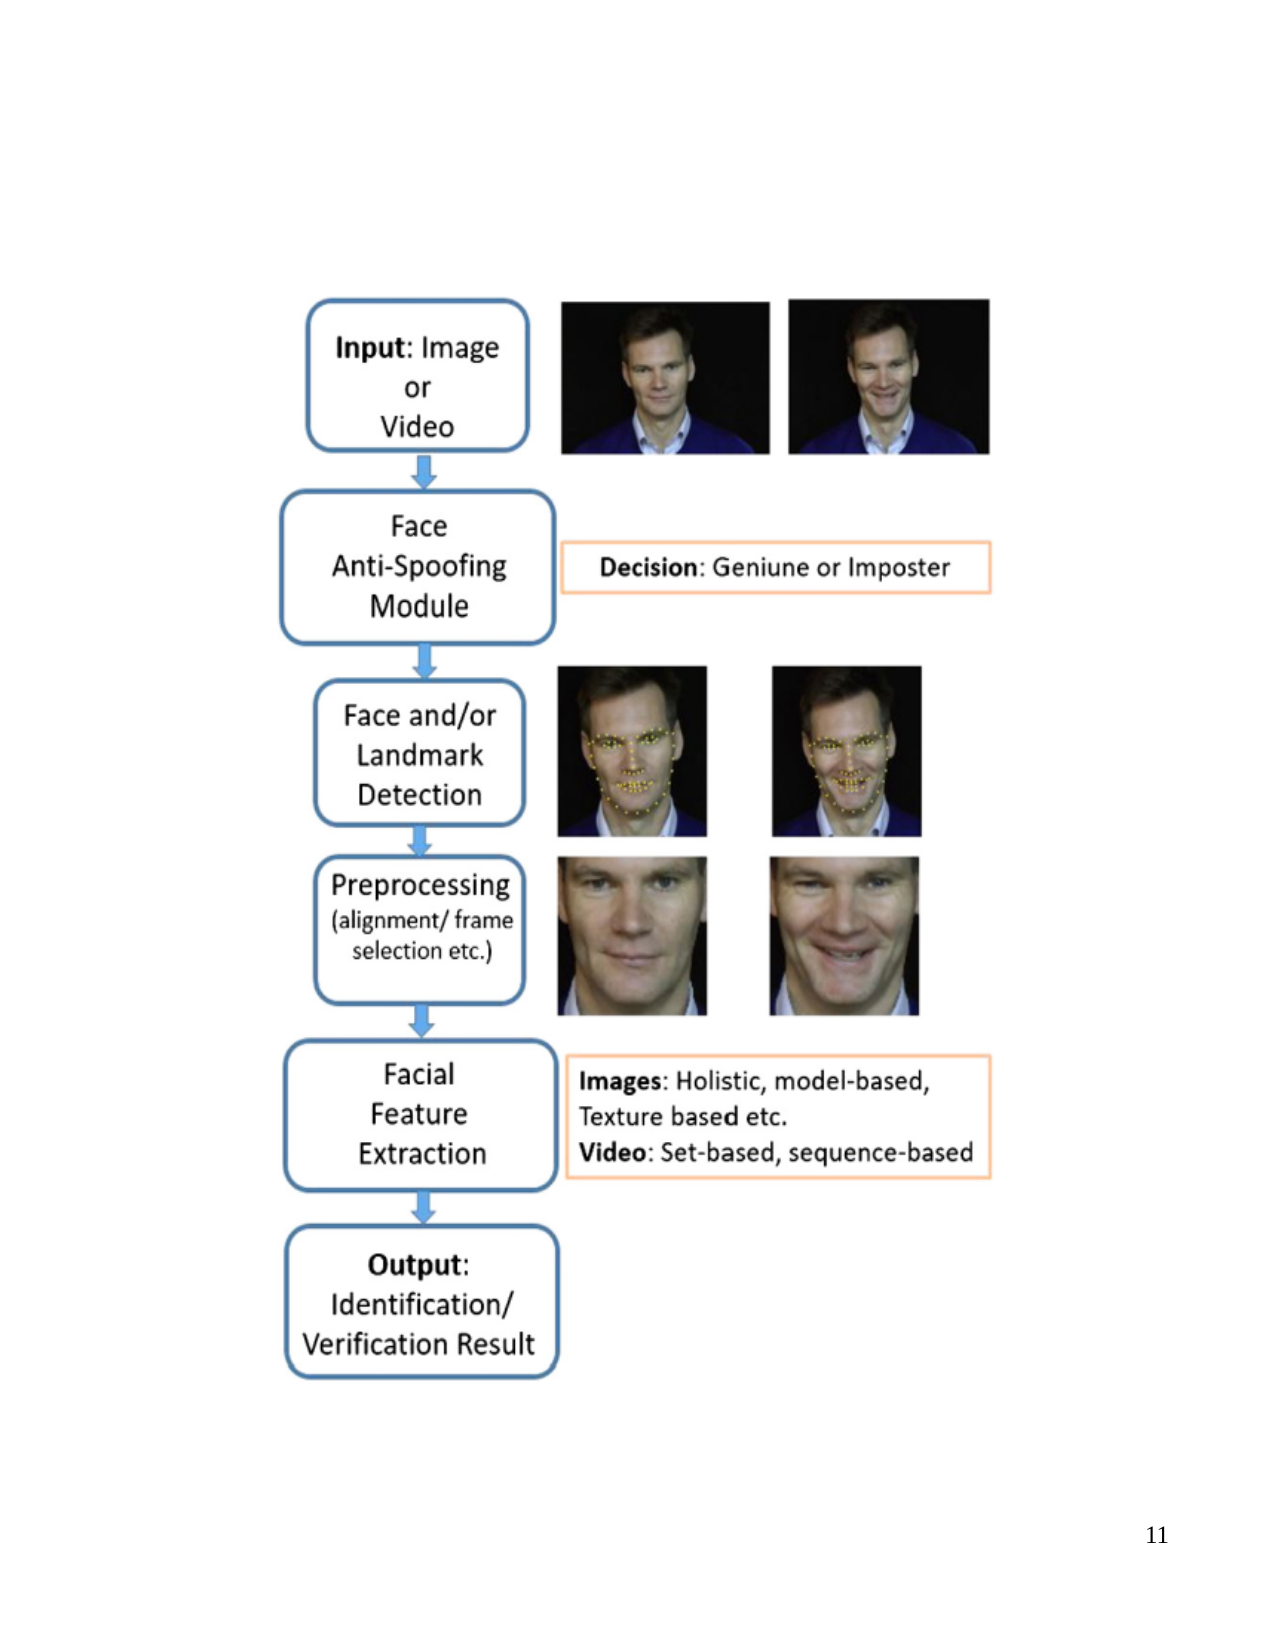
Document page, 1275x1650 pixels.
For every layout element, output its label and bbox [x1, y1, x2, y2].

picture [134, 256, 1164, 1404]
